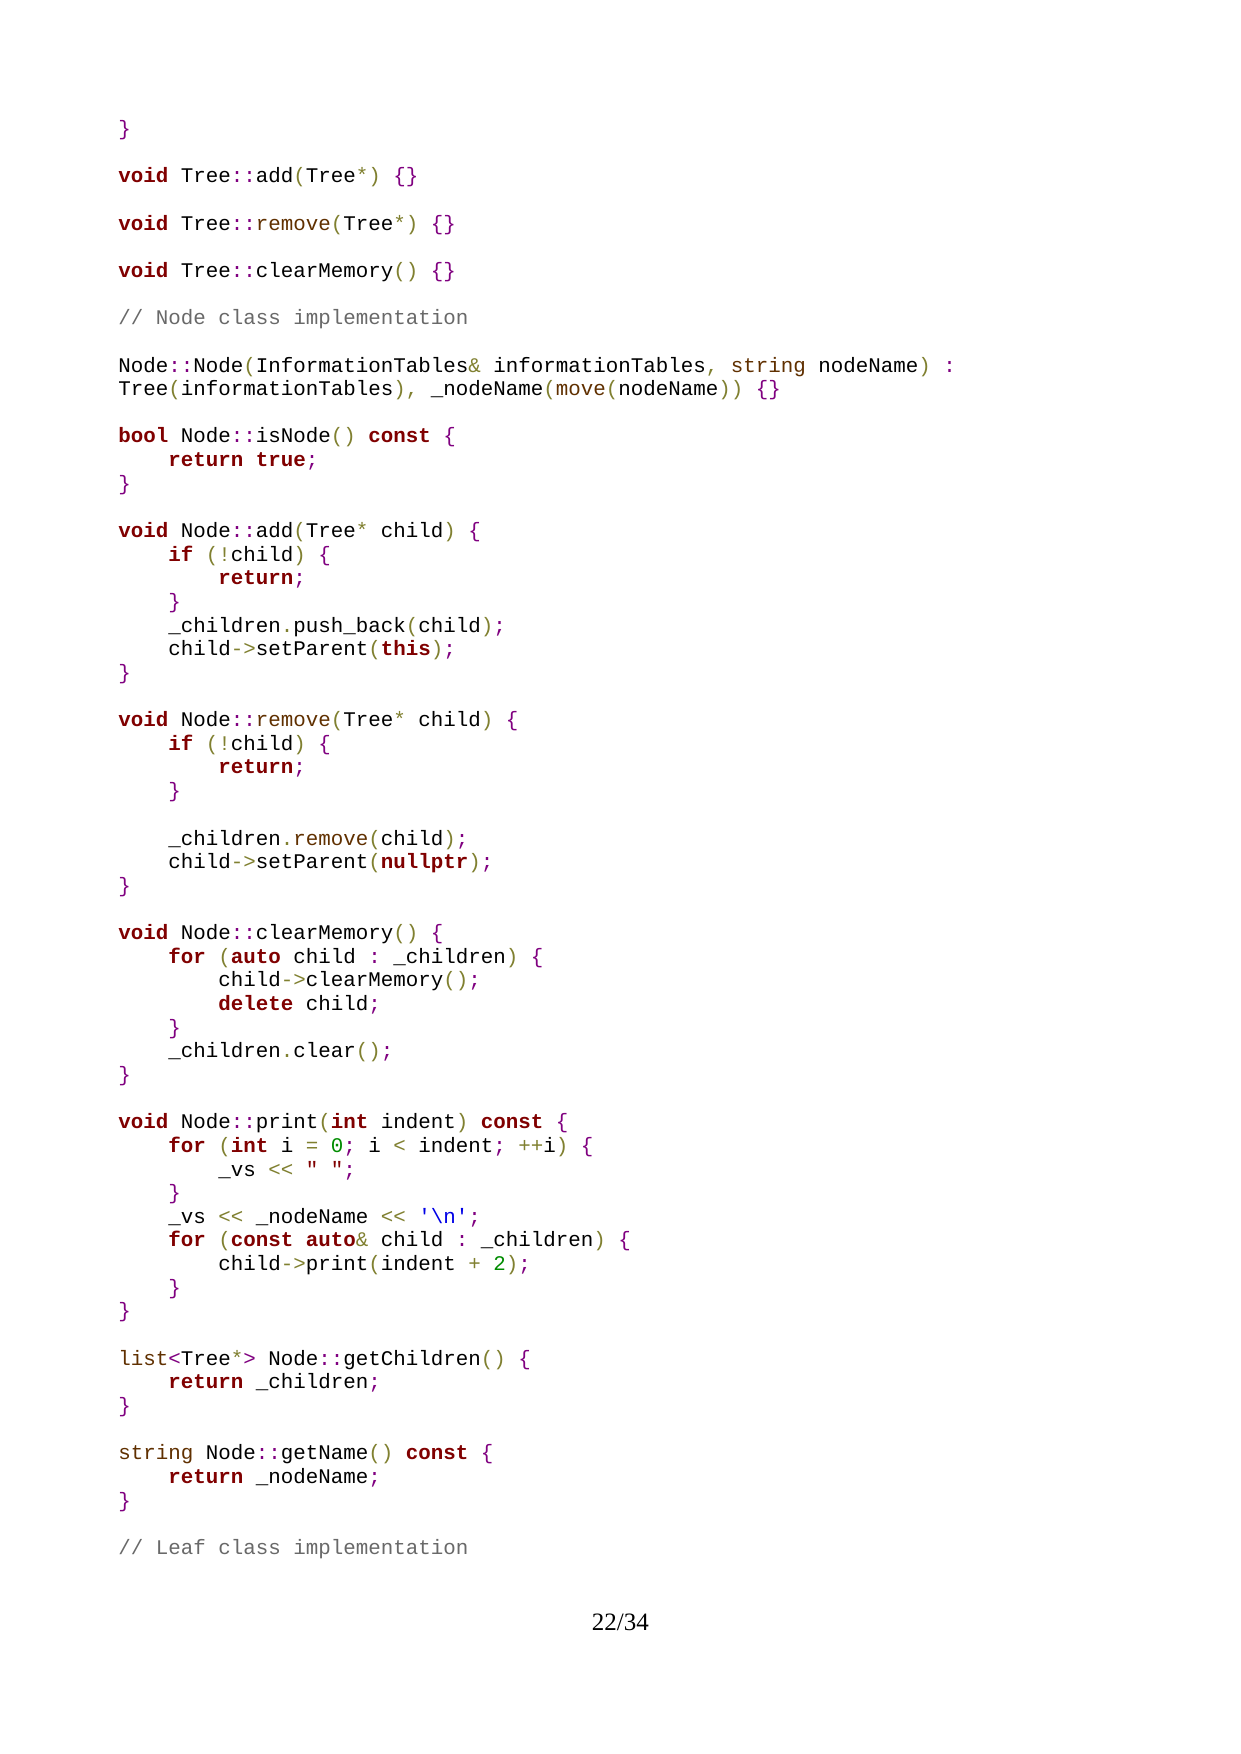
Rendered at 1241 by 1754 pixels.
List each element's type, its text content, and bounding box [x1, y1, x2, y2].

text } [118, 1017, 1122, 1040]
text _vs << " "; [118, 1158, 1122, 1182]
text if (!child) { [118, 733, 1122, 757]
text } [118, 1489, 1122, 1513]
text return; [118, 567, 1122, 591]
text } [118, 1182, 1122, 1206]
text delete child; [118, 993, 1122, 1017]
text return; [118, 757, 1122, 780]
text } [118, 780, 1122, 804]
text child->setParent(this); [118, 638, 1122, 662]
text } [118, 1395, 1122, 1419]
text _children.clear(); [118, 1040, 1122, 1064]
text for (int i = 0; i < indent; ++i) { [118, 1135, 1122, 1158]
text _children.remove(child); [118, 827, 1122, 851]
text Node::Node(InformationTables& informationTables, string nodeName) : Tree(informationTables), _nodeName(move(nodeName)) {} [118, 354, 1122, 402]
text child->setParent(nullptr); [118, 851, 1122, 875]
text void Tree::remove(Tree*) {} [118, 213, 1122, 236]
text } [118, 1277, 1122, 1300]
text child->clearMemory(); [118, 969, 1122, 993]
text _vs << _nodeName << '\n'; [118, 1206, 1122, 1229]
text } [118, 1064, 1122, 1088]
text bool Node::isNode() const { [118, 426, 1122, 449]
text void Node::remove(Tree* child) { [118, 709, 1122, 733]
text } [118, 473, 1122, 496]
text void Tree::clearMemory() {} [118, 260, 1122, 284]
text _children.push_back(child); [118, 615, 1122, 638]
text } [118, 118, 1122, 142]
text } [118, 591, 1122, 615]
text return true; [118, 449, 1122, 473]
text for (const auto& child : _children) { [118, 1229, 1122, 1253]
text string Node::getName() const { [118, 1442, 1122, 1466]
text } [118, 662, 1122, 686]
text void Node::print(int indent) const { [118, 1111, 1122, 1135]
text void Node::add(Tree* child) { [118, 520, 1122, 544]
text child->print(indent + 2); [118, 1253, 1122, 1277]
text if (!child) { [118, 544, 1122, 567]
text void Tree::add(Tree*) {} [118, 165, 1122, 189]
text list<Tree*> Node::getChildren() { [118, 1348, 1122, 1371]
text // Leaf class implementation [118, 1537, 1122, 1561]
text return _children; [118, 1371, 1122, 1395]
text } [118, 875, 1122, 898]
text return _nodeName; [118, 1466, 1122, 1489]
text for (auto child : _children) { [118, 946, 1122, 969]
text void Node::clearMemory() { [118, 922, 1122, 946]
text } [118, 1300, 1122, 1324]
text // Node class implementation [118, 307, 1122, 331]
